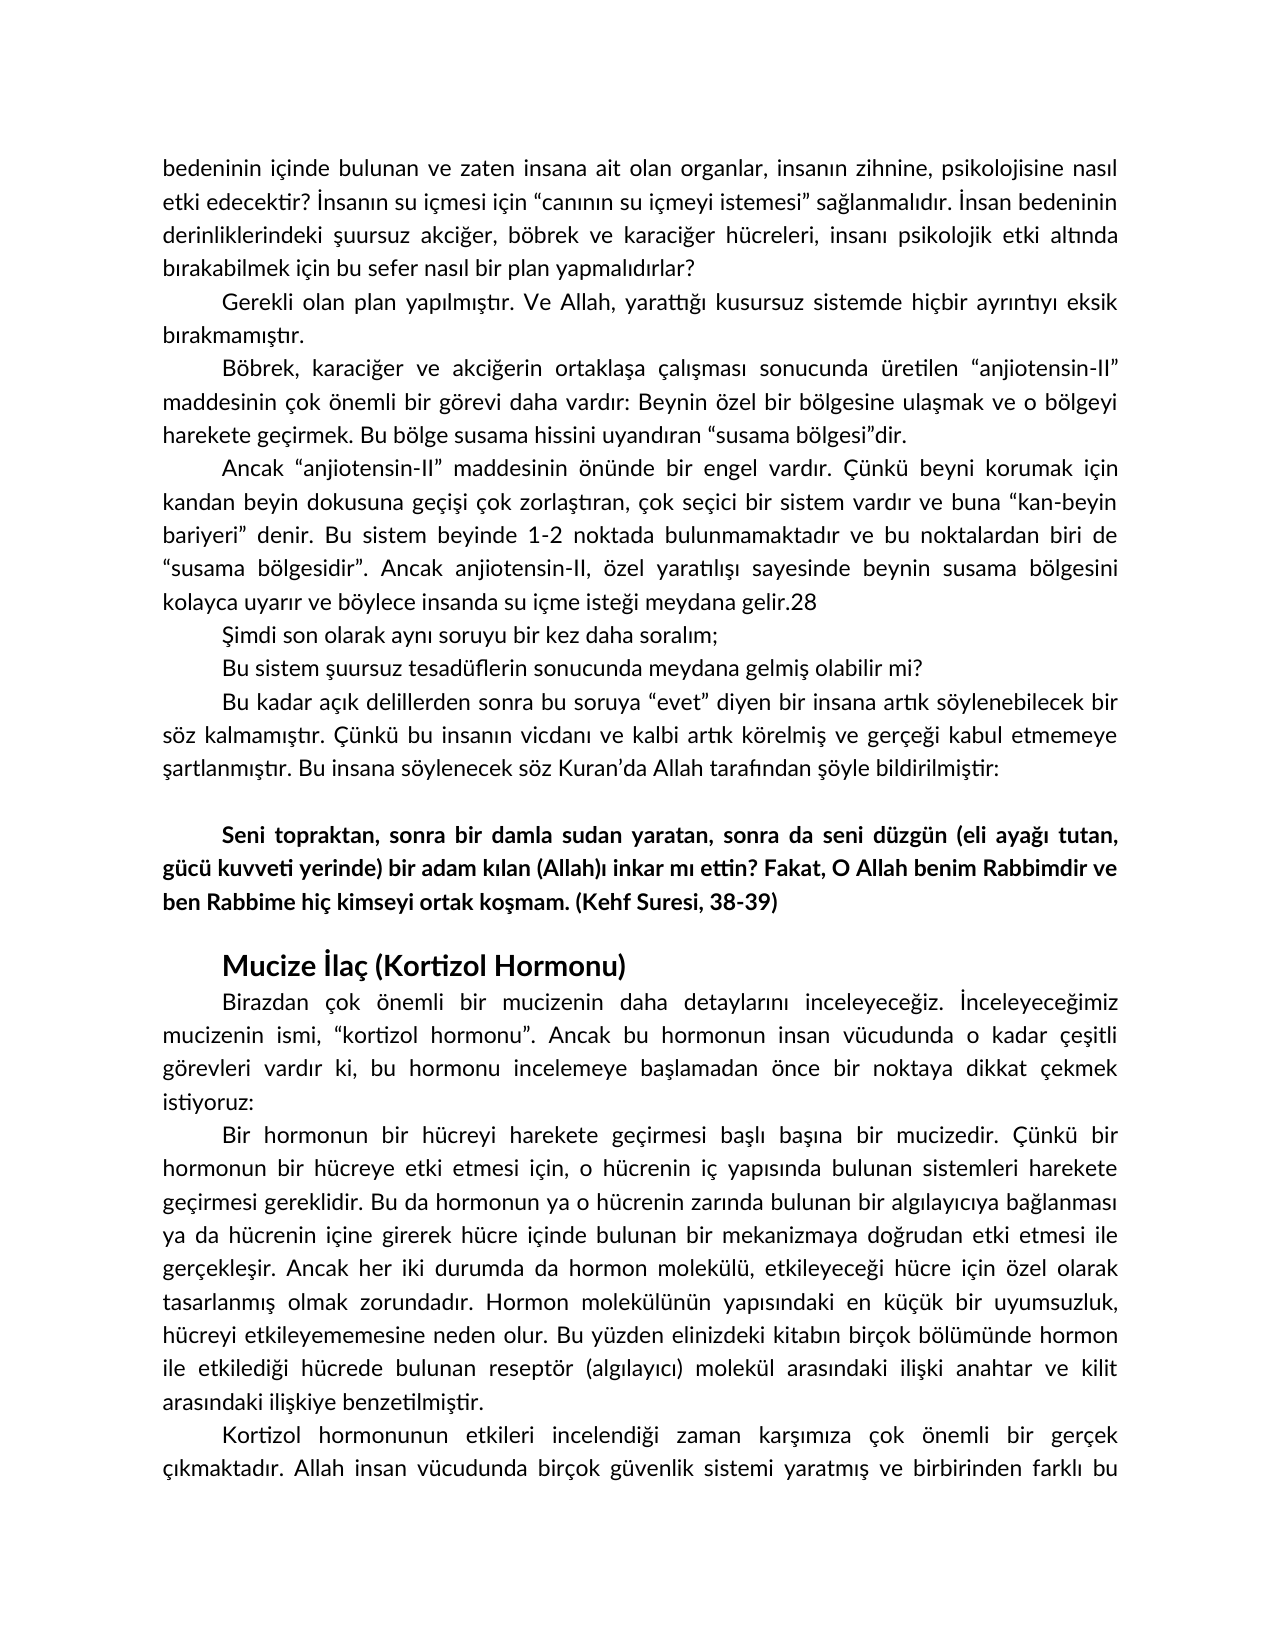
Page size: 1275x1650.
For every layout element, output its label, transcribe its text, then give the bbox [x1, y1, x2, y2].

text Bir hormonun bir hücreyi harekete geçirmesi başlı başına bir mucizedir. Çünkü bir hormonun bir hücreye etki etmesi için, o hücrenin iç yapısında bulunan sistemleri harekete geçirmesi gereklidir. Bu da hormonun ya o hücrenin zarında bulunan bir algılayıcıya bağlanması ya da hücrenin içine girerek hücre içinde bulunan bir mekanizmaya doğrudan etki etmesi ile gerçekleşir. Ancak her iki durumda da hormon molekülü, etkileyeceği hücre için özel olarak tasarlanmış olmak zorundadır. Hormon molekülünün yapısındaki en küçük bir uyumsuzluk, hücreyi etkileyememesine neden olur. Bu yüzden elinizdeki kitabın birçok bölümünde hormon ile etkilediği hücrede bulunan reseptör (algılayıcı) molekül arasındaki ilişki anahtar ve kilit arasındaki ilişkiye benzetilmiştir. [162, 1117, 1119, 1417]
text Mucize İlaç (Kortizol Hormonu) [162, 950, 1119, 983]
text Bu kadar açık delillerden sonra bu soruya “evet” diyen bir insana artık söylenebilecek bir söz kalmamıştır. Çünkü bu insanın vicdanı ve kalbi artık körelmiş ve gerçeği kabul etmemeye şartlanmıştır. Bu insana söylenecek söz Kuran’da Allah tarafından şöyle bildirilmiştir: [162, 683, 1119, 783]
text Seni topraktan, sonra bir damla sudan yaratan, sonra da seni düzgün (eli ayağı tutan, gücü kuvveti yerinde) bir adam kılan (Allah)ı inkar mı ettin? Fakat, O Allah benim Rabbimdir ve ben Rabbime hiç kimseyi ortak koşmam. (Kehf Suresi, 38-39) [162, 817, 1119, 917]
text Bu sistem şuursuz tesadüflerin sonucunda meydana gelmiş olabilir mi? [162, 650, 1119, 683]
text Kortizol hormonunun etkileri incelendiği zaman karşımıza çok önemli bir gerçek çıkmaktadır. Allah insan vücudunda birçok güvenlik sistemi yaratmış ve birbirinden farklı bu [162, 1417, 1119, 1483]
text Gerekli olan plan yapılmıştır. Ve Allah, yarattığı kusursuz sistemde hiçbir ayrıntıyı eksik bırakmamıştır. [162, 283, 1119, 350]
text bedeninin içinde bulunan ve zaten insana ait olan organlar, insanın zihnine, psikolojisine nasıl etki edecektir? İnsanın su içmesi için “canının su içmeyi istemesi” sağlanmalıdır. İnsan bedeninin derinliklerindeki şuursuz akciğer, böbrek ve karaciğer hücreleri, insanı psikolojik etki altında bırakabilmek için bu sefer nasıl bir plan yapmalıdırlar? [162, 150, 1119, 283]
text Böbrek, karaciğer ve akciğerin ortaklaşa çalışması sonucunda üretilen “anjiotensin-II” maddesinin çok önemli bir görevi daha vardır: Beynin özel bir bölgesine ulaşmak ve o bölgeyi harekete geçirmek. Bu bölge susama hissini uyandıran “susama bölgesi”dir. [162, 350, 1119, 450]
text Şimdi son olarak aynı soruyu bir kez daha soralım; [162, 617, 1119, 650]
text Ancak “anjiotensin-II” maddesinin önünde bir engel vardır. Çünkü beyni korumak için kandan beyin dokusuna geçişi çok zorlaştıran, çok seçici bir sistem vardır ve buna “kan-beyin bariyeri” denir. Bu sistem beyinde 1-2 noktada bulunmamaktadır ve bu noktalardan biri de “susama bölgesidir”. Ancak anjiotensin-II, özel yaratılışı sayesinde beynin susama bölgesini kolayca uyarır ve böylece insanda su içme isteği meydana gelir.28 [162, 450, 1119, 617]
text Birazdan çok önemli bir mucizenin daha detaylarını inceleyeceğiz. İnceleyeceğimiz mucizenin ismi, “kortizol hormonu”. Ancak bu hormonun insan vücudunda o kadar çeşitli görevleri vardır ki, bu hormonu incelemeye başlamadan önce bir noktaya dikkat çekmek istiyoruz: [162, 983, 1119, 1117]
